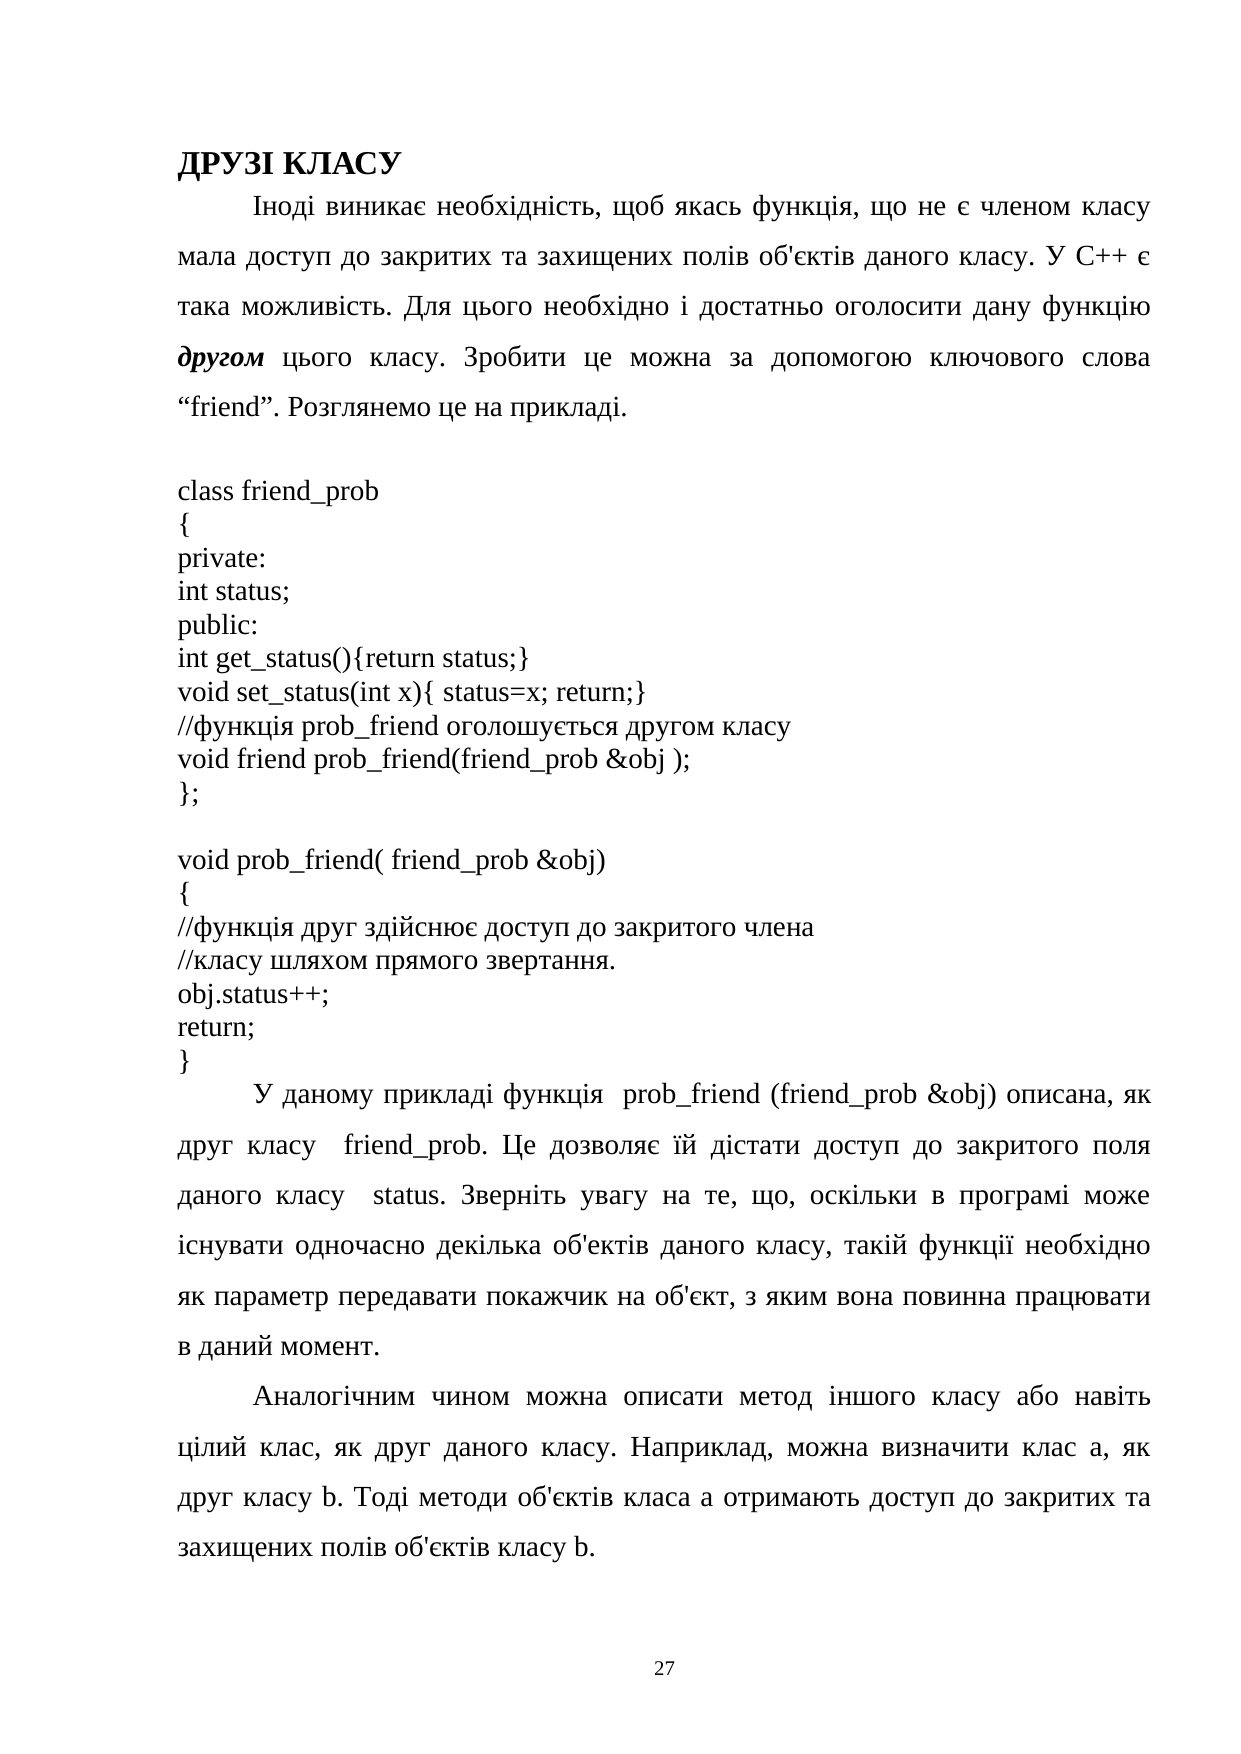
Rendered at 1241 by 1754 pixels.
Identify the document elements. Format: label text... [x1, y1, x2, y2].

text void friend prob_friend(friend_prob &obj ); [177, 741, 1152, 775]
text //класу шляхом прямого звертання. [177, 942, 1152, 976]
subtitle Друзі класу [177, 143, 1152, 181]
text //функція друг здійснює доступ до закритого члена [177, 909, 1152, 942]
text int get_status(){return status;} [177, 641, 1152, 674]
text Іноді виникає необхідність, щоб якась функція, що не є членом класу мала доступ до закритих та захищених полів об'єктів даного класу. У С++ є така можливість. Для цього необхідно і достатньо оголосити дану функцію другом цього класу. Зробити це можна за допомогою ключового слова “friend”. Розглянемо це на прикладі. [177, 188, 1152, 422]
text } [177, 1043, 1152, 1077]
text { [177, 506, 1152, 540]
text return; [177, 1009, 1152, 1043]
text }; [177, 775, 1152, 808]
text Аналогічним чином можна описати метод іншого класу або навіть цілий клас, як друг даного класу. Наприклад, можна визначити клас а, як друг класу b. Тоді методи об'єктів класа а отримають доступ до закритих та захищених полів об'єктів класу b. [177, 1378, 1152, 1563]
text class friend_prob [177, 473, 1152, 506]
text private: [177, 540, 1152, 573]
text void prob_friend( friend_prob &obj) [177, 842, 1152, 875]
text { [177, 875, 1152, 909]
text int status; [177, 573, 1152, 607]
text public: [177, 607, 1152, 641]
text void set_status(int x){ status=x; return;} [177, 674, 1152, 708]
text //функція prob_friend оголошується другом класу [177, 708, 1152, 741]
text obj.status++; [177, 976, 1152, 1009]
text У даному прикладі функція prob_friend (friend_prob &obj) описана, як друг класу friend_prob. Це дозволяє їй дістати доступ до закритого поля даного класу status. Зверніть увагу на те, що, оскільки в програмі може існувати одночасно декілька об'ектів даного класу, такій функції необхідно як параметр передавати покажчик на об'єкт, з яким вона повинна працювати в даний момент. [177, 1077, 1152, 1362]
